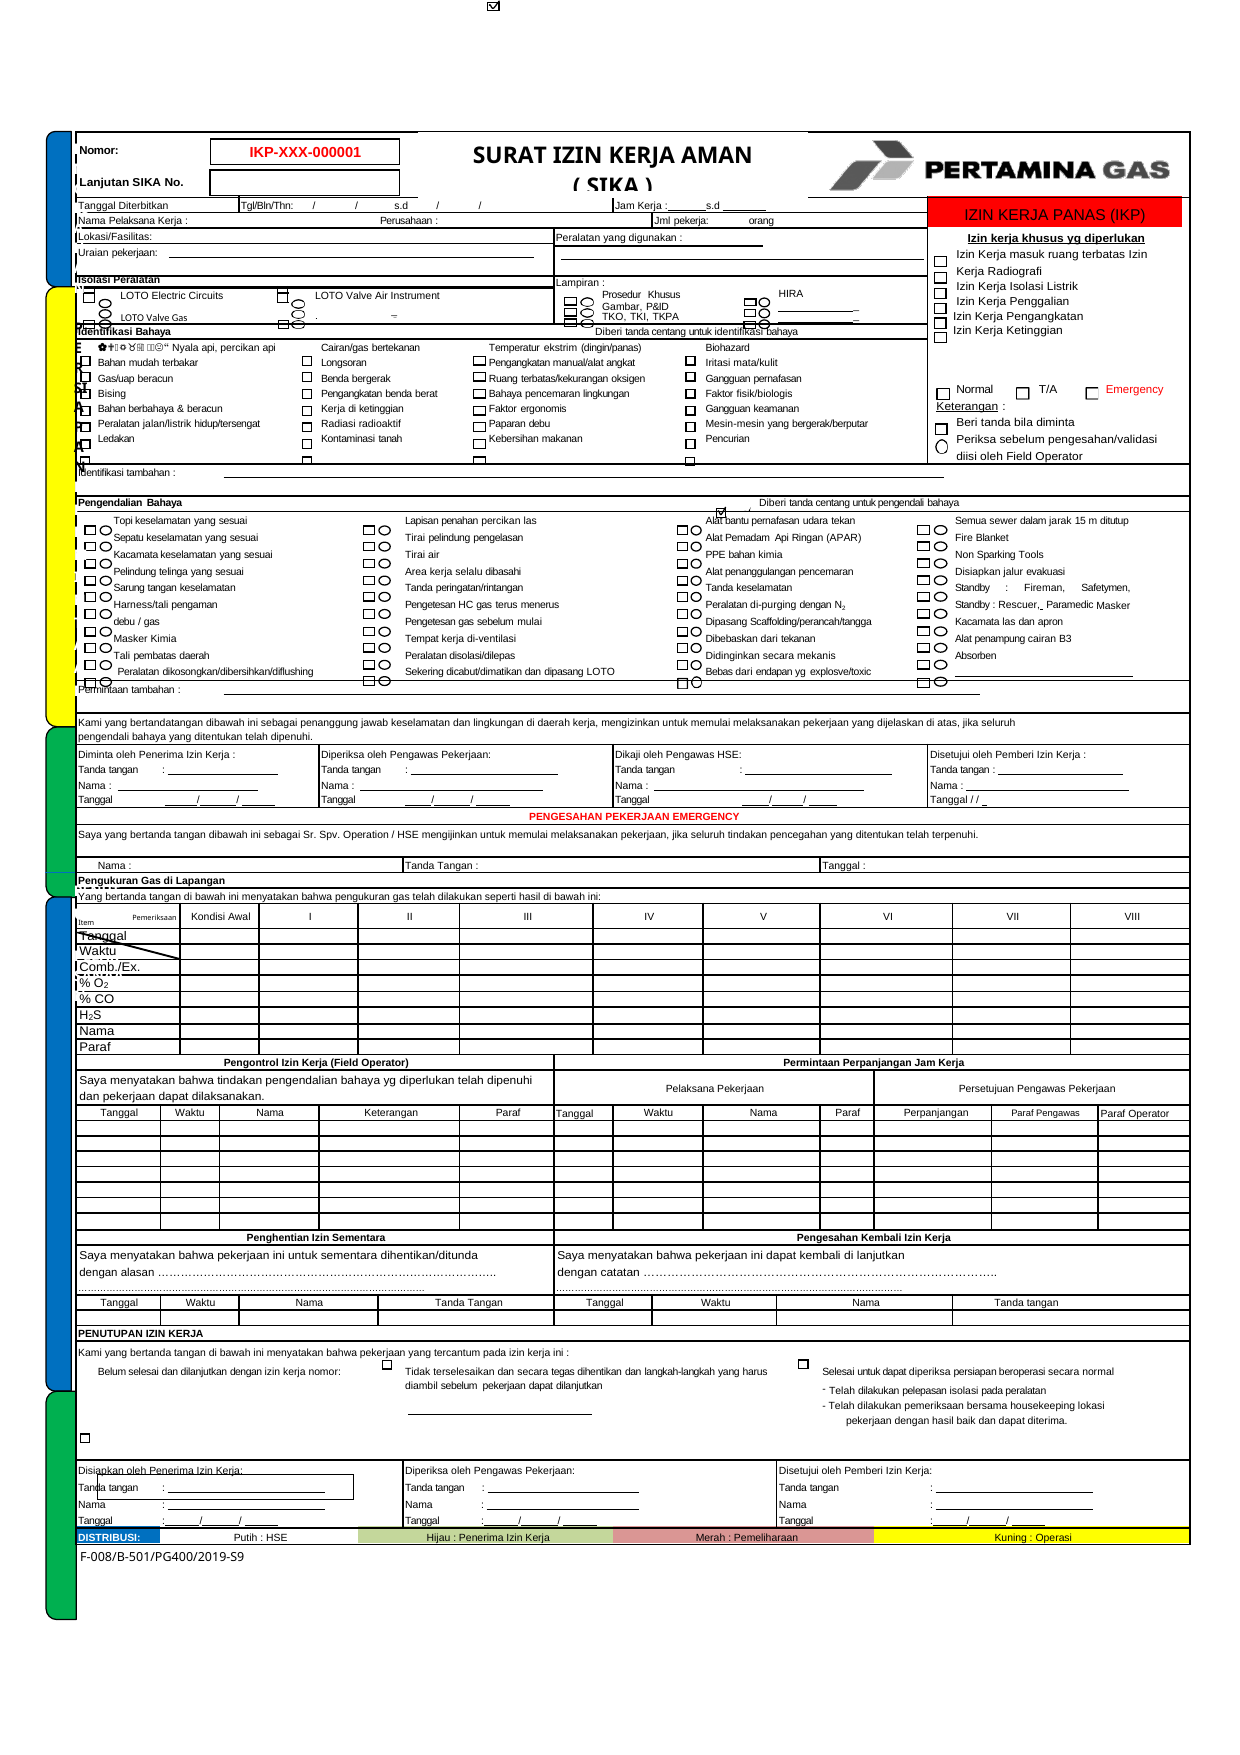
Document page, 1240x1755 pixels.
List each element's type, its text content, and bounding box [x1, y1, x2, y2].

table_cell [704, 1025, 819, 1038]
table_cell IV [594, 904, 702, 928]
table_cell [460, 1137, 553, 1150]
table_cell Permintaan Perpanjangan Jam Kerja [555, 1055, 1189, 1069]
table_cell [1071, 1040, 1189, 1054]
table_cell [821, 1137, 873, 1150]
table_cell Tanda Tangan : [404, 858, 819, 872]
table_cell [181, 992, 258, 1006]
table_cell Waktu [77, 945, 168, 958]
table_cell Kuning : Operasi [874, 1529, 1189, 1543]
table_cell Tanggal [77, 1296, 160, 1309]
table_cell Diperiksa oleh Pengawas Pekerjaan: Tanda tangan : Nama : Tanggal : / / [404, 1461, 776, 1526]
table_cell [161, 1214, 219, 1229]
table_cell Saya menyatakan bahwa tindakan pengendalian bahaya yg diperlukan telah dipenuhi dan pekerjaan dapat dilaksanakan. [77, 1071, 553, 1104]
table_cell [460, 1040, 592, 1054]
table_cell [460, 1008, 592, 1023]
table_cell [555, 1137, 612, 1150]
table_cell [161, 1152, 219, 1166]
table_cell Isolasi Peralatan [83, 277, 553, 286]
table_cell [594, 929, 702, 943]
table_cell Izin kerja khusus yg diperlukan Izin Kerja masuk ruang terbatas Izin Kerja Radiografi Izin Kerja Isolasi Listrik Izin Kerja Penggalian Izin Kerja Pengangkatan Izin Kerja Ketinggian Normal T/A Emergency Keterangan : Beri tanda bila diminta Periksa sebelum pengesahan/validasi diisi oleh Field Operator [928, 227, 1189, 463]
table_cell Nama : [928, 777, 1189, 793]
table_cell [594, 992, 702, 1006]
table_cell Bahan mudah terbakar Longsoran Pengangkatan manual/alat angkat Iritasi mata/kulit [77, 354, 927, 369]
table_cell Waktu [161, 1106, 219, 1119]
table_cell [460, 1183, 553, 1197]
table_cell Tanggal / / [928, 793, 1189, 807]
table_cell [320, 1198, 459, 1212]
table_cell [1099, 1183, 1189, 1197]
table_cell [704, 992, 819, 1006]
table_cell VII [953, 904, 1070, 928]
table_cell [220, 1214, 318, 1229]
table_cell [460, 1167, 553, 1181]
table_cell [704, 976, 819, 991]
table_cell [260, 960, 357, 974]
table_cell [379, 1311, 553, 1325]
table_cell Disiapkan oleh Penerima Izin Kerja: Tanda tangan : Nama : Tanggal : / / [77, 1461, 402, 1526]
table_cell [594, 960, 702, 974]
table_cell [77, 1311, 160, 1325]
table_cell [953, 1008, 1070, 1023]
table_cell [555, 1214, 612, 1229]
table_cell [359, 945, 459, 958]
table_cell [460, 992, 592, 1006]
table_cell [161, 1198, 219, 1212]
table_cell Nama [77, 1025, 179, 1038]
table_cell Topi keselamatan yang sesuai Lapisan penahan percikan las Alat bantu pernafasan udara tekan Semua sewer dalam jarak 15 m ditutup Sepatu keselamatan yang sesuai Tirai pelindung pengelasan Alat Pemadam Api Ringan (APAR) Fire Blanket Kacamata keselamatan yang sesuai Tirai air PPE bahan kimia Non Sparking Tools Pelindung telinga yang sesuai Area kerja selalu dibasahi Alat penanggulangan pencemaran Disiapkan jalur evakuasi Sarung tangan keselamatan Tanda peringatan/rintangan Tanda keselamatan Standby : Fireman, Safetymen, Harness/tali pengaman Pengetesan HC gas terus menerus Peralatan di-purging dengan N2 Standby : Rescuer, Paramedic Masker debu / gas Pengetesan gas sebelum mulai Dipasang Scaffolding/perancah/tangga Kacamata las dan apron Masker Kimia Tempat kerja di-ventilasi Dibebaskan dari tekanan Alat penampung cairan B3 Tali pembatas daerah Peralatan disolasi/dilepas Didinginkan secara mekanis Absorben Peralatan dikosongkan/dibersihkan/diflushing Sekering dicabut/dimatikan dan dipasang LOTO Bebas dari endapan yg explosve/toxic [77, 512, 1189, 680]
table_cell [992, 1198, 1097, 1212]
table_cell [555, 1152, 612, 1166]
table_cell Kami yang bertanda tangan di bawah ini menyatakan bahwa pekerjaan yang tercantum pada izin kerja ini : Belum selesai dan dilanjutkan dengan izin kerja nomor: Tidak terselesaikan dan secara tegas dihentikan dan langkah-langkah yang harus Selesai untuk dapat diperiksa persiapan beroperasi secara normal diambil sebelum pekerjaan dapat dilanjutkan - Telah dilakukan pelepasan isolasi pada peralatan - Telah dilakukan pemeriksaan bersama housekeeping lokasi pekerjaan dengan hasil baik dan dapat diterima. [77, 1342, 1189, 1459]
table_cell [260, 1040, 357, 1054]
table_cell [704, 929, 819, 943]
table_cell [992, 1214, 1097, 1229]
table_cell [181, 976, 258, 991]
table_cell Nama : [614, 777, 927, 793]
table_cell Persetujuan Pengawas Pekerjaan [875, 1071, 1189, 1104]
table_cell [260, 929, 357, 943]
table_cell [704, 1198, 819, 1212]
table_cell Yang bertanda tangan di bawah ini menyatakan bahwa pengukuran gas telah dilakukan seperti hasil di bawah ini: [100, 889, 1189, 902]
table_cell [181, 1040, 258, 1054]
table_cell [77, 301, 103, 323]
table_cell [821, 945, 952, 958]
table_cell Nama [777, 1296, 952, 1309]
table_cell [1071, 945, 1189, 958]
table_cell Tanda tangan : [614, 761, 927, 777]
table_cell [220, 1198, 318, 1212]
table_cell Tgl/Bln/Thn: / / s.d / / [240, 198, 612, 212]
table_cell VI [821, 904, 952, 928]
table_cell [77, 1214, 160, 1229]
table_cell Tanggal [77, 1106, 160, 1119]
table_cell Tanggal / / [614, 793, 927, 807]
table_cell [1099, 1152, 1189, 1166]
table_cell [594, 976, 702, 991]
table_cell PENUTUPAN IZIN KERJA [77, 1326, 1189, 1340]
table_cell [220, 1183, 318, 1197]
table_cell [614, 1152, 702, 1166]
table_cell [614, 1198, 702, 1212]
table_cell IZIN KERJA PANAS (IKP) [928, 198, 1182, 227]
table_cell Merah : Pemeliharaan [613, 1529, 874, 1543]
table_cell [953, 976, 1070, 991]
table_cell [460, 945, 592, 958]
table_cell Comb./Ex. [77, 960, 179, 974]
table_cell [359, 1040, 459, 1054]
table_cell Paraf [77, 1040, 179, 1054]
table_cell % CO [77, 992, 179, 1006]
table_cell [320, 1137, 459, 1150]
table_cell [614, 1121, 702, 1135]
table_cell Kami yang bertandatangan dibawah ini sebagai penanggung jawab keselamatan dan lingkungan di daerah kerja, mengizinkan untuk memulai melaksanakan pekerjaan yang dijelaskan di atas, jika seluruh [77, 714, 1189, 729]
table_cell [555, 1183, 612, 1197]
table_cell [359, 992, 459, 1006]
table_cell Lokasi/Fasilitas: [77, 229, 553, 243]
table_cell [460, 1121, 553, 1135]
table_cell [220, 1152, 318, 1166]
table_cell [704, 1152, 819, 1166]
table_cell Diminta oleh Penerima Izin Kerja : [77, 745, 318, 761]
table_cell Nama [704, 1106, 819, 1119]
table_cell [821, 1040, 952, 1054]
table_cell Diperiksa oleh Pengawas Pekerjaan: [320, 745, 612, 761]
table_cell Pelaksana Pekerjaan [555, 1071, 873, 1104]
table_cell [161, 1167, 219, 1181]
table_cell [220, 1121, 318, 1135]
table_cell H2S [77, 1008, 179, 1023]
table_cell [220, 1137, 318, 1150]
table_cell [704, 1214, 819, 1229]
table_cell [359, 976, 459, 991]
table_cell Waktu [614, 1106, 702, 1119]
table_cell [704, 960, 819, 974]
table_cell [260, 976, 357, 991]
table_cell [460, 1198, 553, 1212]
table_cell Nama [220, 1106, 318, 1119]
table_cell [1071, 1025, 1189, 1038]
table_cell Tanggal / / [320, 793, 612, 807]
table_cell [821, 1121, 873, 1135]
table_cell [992, 1152, 1097, 1166]
table_cell [181, 1025, 258, 1038]
table_cell Gas/uap beracun Benda bergerak Ruang terbatas/kekurangan oksigen Gangguan pernafasan [77, 369, 927, 385]
table_cell [1182, 198, 1189, 227]
table_cell Tanggal [555, 1106, 612, 1119]
table_cell [1071, 976, 1189, 991]
table_cell [953, 960, 1070, 974]
table_cell [101, 311, 110, 317]
table_cell [953, 1025, 1070, 1038]
table_cell [1071, 960, 1189, 974]
table_cell II [359, 904, 459, 928]
table_cell [821, 976, 952, 991]
table_cell [460, 976, 592, 991]
table_cell [704, 1137, 819, 1150]
table_cell [821, 1183, 873, 1197]
table_cell Bahan berbahaya & beracun Kerja di ketinggian Faktor ergonomis Gangguan keamanan [77, 400, 927, 416]
table_cell [161, 1137, 219, 1150]
table_cell _ [107, 301, 553, 323]
table_cell [875, 1183, 991, 1197]
table_cell [320, 1121, 459, 1135]
table_cell [161, 1183, 219, 1197]
table_cell Lanjutan SIKA No. [77, 171, 209, 196]
table_cell [181, 1008, 258, 1023]
table_cell [320, 1214, 459, 1229]
table_cell [181, 945, 258, 958]
table_cell Disetujui oleh Pemberi Izin Kerja: Tanda tangan : Nama : Tanggal : / / [777, 1461, 1189, 1526]
table_cell [161, 1121, 219, 1135]
table_cell [821, 1152, 873, 1166]
table_cell [181, 929, 258, 943]
table_cell [594, 1008, 702, 1023]
table_cell Tanggal [77, 929, 179, 943]
table_cell [821, 1198, 873, 1212]
table_cell Lanjutan SIKA No. [808, 171, 1189, 196]
table_cell [594, 1040, 702, 1054]
table_cell [278, 294, 287, 301]
table_cell % O2 [77, 976, 179, 991]
table_cell [77, 1152, 160, 1166]
table_cell Pengesahan Kembali Izin Kerja [555, 1231, 1189, 1244]
table_cell [181, 960, 258, 974]
table_cell [875, 1198, 991, 1212]
table_cell [555, 1167, 612, 1181]
table_cell Nama : [77, 858, 402, 872]
table_cell Lampiran : Prosedur Khusus HIRA Gambar, P&ID _ TKO, TKI, TKPA _ [555, 277, 927, 323]
table_cell Nama [240, 1296, 377, 1309]
table_cell [1071, 929, 1189, 943]
table_cell [953, 929, 1070, 943]
table_cell [594, 1025, 702, 1038]
table_cell [77, 1183, 160, 1197]
table_cell Tanggal [555, 1296, 651, 1309]
table_cell Saya menyatakan bahwa pekerjaan ini untuk sementara dihentikan/ditunda dengan alasan …………………………………………………………………………….. ………………………………………………………………………………………………… [77, 1246, 553, 1294]
table_cell Tanda tangan : [77, 761, 318, 777]
table_cell [260, 992, 357, 1006]
table_cell Permintaan tambahan : [77, 681, 1189, 712]
table_cell [992, 1121, 1097, 1135]
table_cell Identifikasi Bahaya Diberi tanda centang untuk identifikasi bahaya [77, 325, 927, 338]
table_cell Dikaji oleh Pengawas HSE: [614, 745, 927, 761]
table_cell [953, 992, 1070, 1006]
table_cell [777, 1311, 952, 1325]
table_cell Tanda tangan : [928, 761, 1189, 777]
table_cell [555, 1311, 651, 1325]
table_cell [821, 992, 952, 1006]
table_cell [555, 1121, 612, 1135]
table_cell [77, 1121, 160, 1135]
table_cell [359, 929, 459, 943]
table_cell [240, 1311, 377, 1325]
table_cell LOTO Valve Air Instrument [288, 289, 553, 301]
table_cell [992, 1137, 1097, 1150]
table_cell [875, 1167, 991, 1181]
table_cell [101, 301, 110, 306]
table_cell [555, 1198, 612, 1212]
table_cell [359, 1025, 459, 1038]
table_cell Peralatan yang digunakan : [555, 229, 927, 275]
table_cell [77, 1137, 160, 1150]
table_cell [1099, 1198, 1189, 1212]
table_cell Peralatan jalan/listrik hidup/tersengat Radiasi radioaktif Paparan debu Mesin-mesin yang bergerak/berputar [77, 416, 927, 430]
table_cell [359, 1008, 459, 1023]
table_cell [704, 945, 819, 958]
table_cell [875, 1214, 991, 1229]
table_cell pengendali bahaya yang ditentukan telah dipenuhi. [77, 730, 1189, 743]
table_cell Pengukuran Gas di Lapangan [77, 873, 1189, 887]
table_cell [1099, 1121, 1189, 1135]
table_cell Nama Pelaksana Kerja : Perusahaan : [77, 213, 651, 227]
table_cell LOTO Electric Circuits [95, 289, 277, 301]
table_cell [821, 1008, 952, 1023]
table_cell [875, 1152, 991, 1166]
table_cell V [704, 904, 819, 928]
table_cell [821, 1025, 952, 1038]
table_cell Waktu [653, 1296, 776, 1309]
table_cell [704, 1121, 819, 1135]
table_cell [953, 1311, 1189, 1325]
table_cell [77, 1198, 160, 1212]
table_cell [594, 945, 702, 958]
table_cell [704, 1167, 819, 1181]
table_cell [460, 1025, 592, 1038]
table_cell Tanggal : [821, 858, 1189, 872]
table_cell Hijau : Penerima Izin Kerja [358, 1529, 613, 1543]
table_cell Tanda tangan : [320, 761, 612, 777]
table_cell [260, 1008, 357, 1023]
table_cell [614, 1137, 702, 1150]
table_cell [260, 1025, 357, 1038]
table_cell [614, 1214, 702, 1229]
table_cell Nama : [77, 777, 318, 793]
table_cell Jml pekerja: orang [653, 213, 927, 227]
table_cell Lanjutan SIKA No. [400, 171, 418, 196]
table_cell [260, 945, 357, 958]
table_cell Paraf Operator [1099, 1106, 1189, 1119]
table_cell Keterangan [320, 1106, 459, 1119]
table_cell Lanjutan SIKA No. [211, 171, 399, 195]
table_cell Waktu [134, 945, 179, 957]
table_cell Jam Kerja : s.d [614, 198, 927, 212]
table_cell [614, 1167, 702, 1181]
table_cell Disetujui oleh Pemberi Izin Kerja : [928, 745, 1189, 761]
table_cell Pengontrol Izin Kerja (Field Operator) [77, 1055, 553, 1069]
table_cell Tanggal / / [77, 793, 318, 807]
table_cell [704, 1183, 819, 1197]
table_cell Ledakan Kontaminasi tanah Kebersihan makanan Pencurian [77, 430, 927, 463]
table_cell Waktu [161, 1296, 238, 1309]
table_cell Paraf Pengawas [992, 1106, 1097, 1119]
table_cell Pengendalian Bahaya Diberi tanda centang untuk pengendali bahaya [77, 497, 1189, 511]
table_cell [460, 1152, 553, 1166]
table_cell [992, 1167, 1097, 1181]
table_cell [704, 1040, 819, 1054]
text F-008/B-501/PG400/2019-S9 [80, 1548, 1204, 1565]
table_cell [821, 929, 952, 943]
table_cell [220, 1167, 318, 1181]
table_cell Saya yang bertanda tangan dibawah ini sebagai Sr. Spv. Operation / HSE mengijinkan untuk memulai melaksanakan pekerjaan, jika seluruh tindakan pencegahan yang ditentukan telah terpenuhi. [77, 825, 1189, 856]
table_cell Nama : [320, 777, 612, 793]
table_cell Perpanjangan [875, 1106, 991, 1119]
table_cell VIII [1071, 904, 1189, 928]
table_cell [614, 1183, 702, 1197]
table_cell I [260, 904, 357, 928]
table_cell Penghentian Izin Sementara [77, 1231, 553, 1244]
table_cell [460, 1214, 553, 1229]
table_cell [460, 960, 592, 974]
table_cell Tanda tangan [953, 1296, 1189, 1309]
table_cell [953, 945, 1070, 958]
table_cell Bising Pengangkatan benda berat Bahaya pencemaran lingkungan Faktor fisik/biologis [77, 385, 927, 400]
table_cell [77, 1167, 160, 1181]
table_cell [821, 960, 952, 974]
table_cell [992, 1183, 1097, 1197]
table_cell [161, 1311, 238, 1325]
table_cell [84, 294, 94, 301]
table_cell Uraian pekerjaan: [77, 244, 553, 275]
table_cell [320, 1167, 459, 1181]
table_cell [460, 929, 592, 943]
table_cell [875, 1121, 991, 1135]
table_cell III [460, 904, 592, 928]
table_cell Kondisi Awal [181, 904, 258, 928]
table_cell [875, 1137, 991, 1150]
table_cell Paraf [821, 1106, 873, 1119]
table_cell DISTRIBUSI: [77, 1529, 160, 1543]
table_cell [821, 1214, 873, 1229]
table_cell [77, 292, 83, 301]
table_cell  Nyala api, percikan api Cairan/gas bertekanan Temperatur ekstrim (dingin/panas) Biohazard [77, 340, 927, 354]
table_cell [1071, 992, 1189, 1006]
table_cell Paraf [460, 1106, 553, 1119]
table_cell [653, 1311, 776, 1325]
table_cell [1071, 1008, 1189, 1023]
table_cell Tanda Tangan [379, 1296, 553, 1309]
table_cell Item Pemeriksaan [77, 904, 179, 928]
table_cell [704, 1008, 819, 1023]
table_cell [821, 1167, 873, 1181]
table_cell [1099, 1167, 1189, 1181]
table_cell [320, 1183, 459, 1197]
table_cell Saya menyatakan bahwa pekerjaan ini dapat kembali di lanjutkan dengan catatan …………………………………………………………………………….. ………………………………………………………………………………………………… [555, 1246, 1189, 1294]
table_cell Identifikasi tambahan : [77, 465, 1189, 495]
table_header Nomor: IKP-XXX-000001 SURAT IZIN KERJA AMAN [77, 132, 1189, 198]
table_cell PENGESAHAN PEKERJAAN EMERGENCY [77, 808, 1189, 824]
table_cell [320, 1152, 459, 1166]
table_cell [1099, 1137, 1189, 1150]
table_cell [953, 1040, 1070, 1054]
table_cell Tanggal Diterbitkan [77, 198, 238, 212]
table_cell Putih : HSE [160, 1529, 358, 1543]
table_cell [1099, 1214, 1189, 1229]
table_cell [359, 960, 459, 974]
